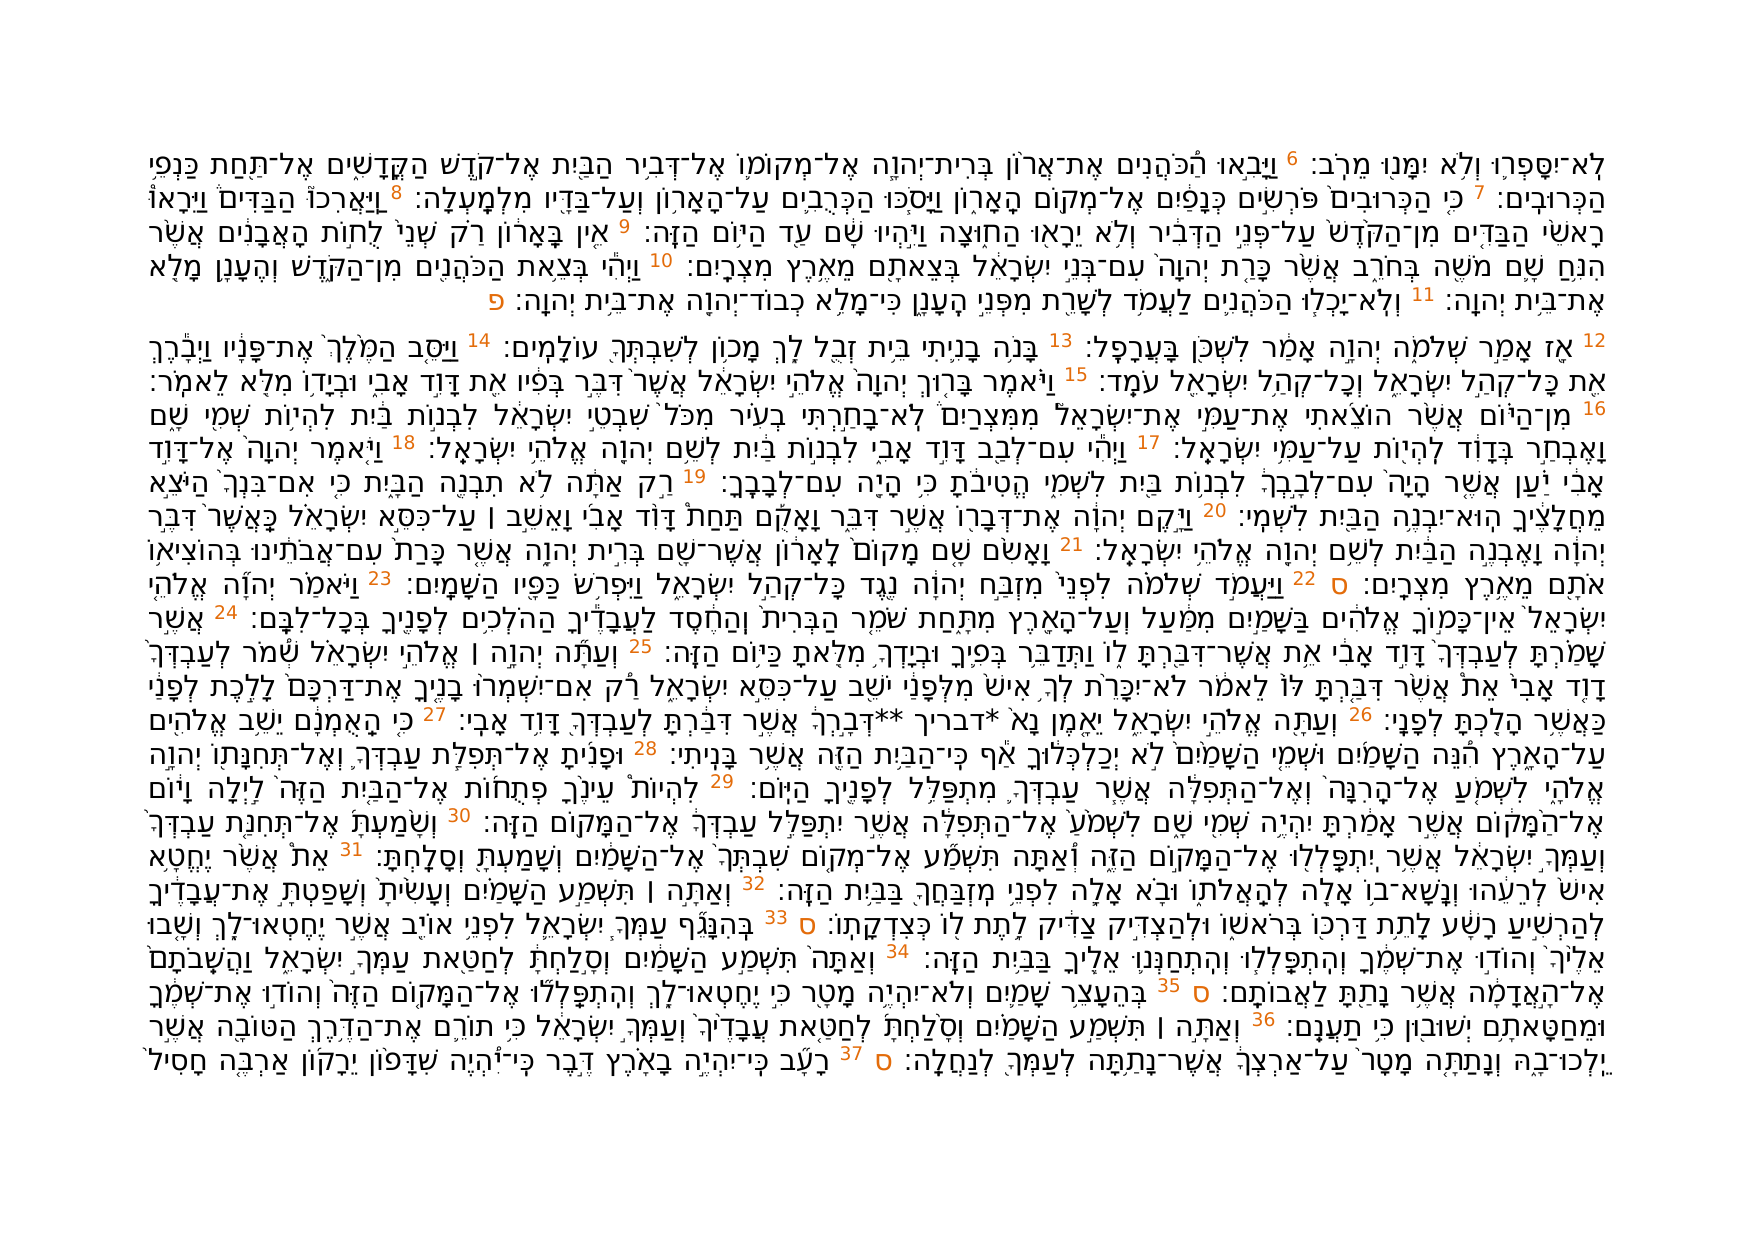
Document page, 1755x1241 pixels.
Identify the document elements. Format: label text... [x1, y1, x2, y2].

text 12 אָ֖ז אָמַ֣ר שְׁלֹמֹ֑ה יְהוָ֣ה אָמַ֔ר לִשְׁכֹּ֖ן בָּעֲרָפֶֽל׃ ‬‬‬‬13 בָּנֹ֥ה בָנִ֛יתִי בֵּ֥ית זְבֻ֖ל לָ֑ךְ מָכ֥וֹן לְשִׁבְתְּךָ֖ עוֹלָמִֽים׃ ‬‬‬‬14 וַיַּסֵּ֤ב הַמֶּ֙לֶךְ֙ אֶת־פָּנָ֔יו וַיְבָ֕רֶךְ אֵ֖ת כָּל־קְהַ֣ל יִשְׂרָאֵ֑ל וְכָל־קְהַ֥ל יִשְׂרָאֵ֖ל עֹמֵֽד׃ ‬‬‬‬15 וַיֹּ֗אמֶר בָּר֤וּךְ יְהוָה֙ אֱלֹהֵ֣י יִשְׂרָאֵ֔ל אֲשֶׁר֙ דִּבֶּ֣ר בְּפִ֔יו אֵ֖ת דָּוִ֣ד אָבִ֑י וּבְיָד֥וֹ מִלֵּ֖א לֵאמֹֽר׃ ‬‬‬‬16 מִן־הַיּ֗וֹם אֲשֶׁ֨ר הוֹצֵ֜אתִי אֶת־עַמִּ֣י אֶת־יִשְׂרָאֵל֮ מִמִּצְרַיִם֒ לֹֽא־בָחַ֣רְתִּי בְעִ֗יר מִכֹּל֙ שִׁבְטֵ֣י יִשְׂרָאֵ֔ל לִבְנ֣וֹת בַּ֔יִת לִהְי֥וֹת שְׁמִ֖י שָׁ֑ם וָאֶבְחַ֣ר בְּדָוִ֔ד לִֽהְי֖וֹת עַל־עַמִּ֥י יִשְׂרָאֵֽל׃ ‬‬‬‬17 וַיְהִ֕י עִם־לְבַ֖ב דָּוִ֣ד אָבִ֑י לִבְנ֣וֹת בַּ֔יִת לְשֵׁ֥ם יְהוָ֖ה אֱלֹהֵ֥י יִשְׂרָאֵֽל׃ ‬‬‬‬18 וַיֹּ֤אמֶר יְהוָה֙ אֶל־דָּוִ֣ד אָבִ֔י יַ֗עַן אֲשֶׁ֤ר הָיָה֙ עִם־לְבָ֣בְךָ֔ לִבְנ֥וֹת בַּ֖יִת לִשְׁמִ֑י הֱטִיבֹ֔תָ כִּ֥י הָיָ֖ה עִם־לְבָבֶֽךָ׃ ‬‬‬‬19 רַ֣ק אַתָּ֔ה לֹ֥א תִבְנֶ֖ה הַבָּ֑יִת כִּ֤י אִם־בִּנְךָ֙ הַיֹּצֵ֣א מֵחֲלָצֶ֔יךָ הֽוּא־יִבְנֶ֥ה הַבַּ֖יִת לִשְׁמִֽי׃ ‬‬‬‬20 וַיָּ֣קֶם יְהוָ֔ה אֶת־דְּבָר֖וֹ אֲשֶׁ֣ר דִּבֵּ֑ר וָאָקֻ֡ם תַּחַת֩ דָּוִ֨ד אָבִ֜י וָאֵשֵׁ֣ב ׀ עַל־כִּסֵּ֣א יִשְׂרָאֵ֗ל כַּֽאֲשֶׁר֙ דִּבֶּ֣ר יְהוָ֔ה וָאֶבְנֶ֣ה הַבַּ֔יִת לְשֵׁ֥ם יְהוָ֖ה אֱלֹהֵ֥י יִשְׂרָאֵֽל׃ ‬‬‬‬21 וָאָשִׂ֨ם שָׁ֤ם מָקוֹם֙ לָֽאָר֔וֹן אֲשֶׁר־שָׁ֖ם בְּרִ֣ית יְהוָ֑ה אֲשֶׁ֤ר כָּרַת֙ עִם־אֲבֹתֵ֔ינוּ בְּהוֹצִיא֥וֹ אֹתָ֖ם מֵאֶ֥רֶץ מִצְרָֽיִם׃ ס ‬‬‬‬22 וַיַּעֲמֹ֣ד שְׁלֹמֹ֗ה לִפְנֵי֙ מִזְבַּ֣ח יְהוָ֔ה נֶ֖גֶד כָּל־קְהַ֣ל יִשְׂרָאֵ֑ל וַיִּפְרֹ֥שׂ כַּפָּ֖יו הַשָּׁמָֽיִם׃ ‬‬‬‬23 וַיֹּאמַ֗ר יְהוָ֞ה אֱלֹהֵ֤י יִשְׂרָאֵל֙ אֵין־כָּמ֣וֹךָ אֱלֹהִ֔ים בַּשָּׁמַ֣יִם מִמַּ֔עַל וְעַל־הָאָ֖רֶץ מִתָּ֑חַת שֹׁמֵ֤ר הַבְּרִית֙ וְֽהַחֶ֔סֶד לַעֲבָדֶ֕יךָ הַהֹלְכִ֥ים לְפָנֶ֖יךָ בְּכָל־לִבָּֽם׃ ‬‬‬‬24 אֲשֶׁ֣ר שָׁמַ֗רְתָּ לְעַבְדְּךָ֙ דָּוִ֣ד אָבִ֔י אֵ֥ת אֲשֶׁר־דִּבַּ֖רְתָּ ל֑וֹ וַתְּדַבֵּ֥ר בְּפִ֛יךָ וּבְיָדְךָ֥ מִלֵּ֖אתָ כַּיּ֥וֹם הַזֶּֽה׃ ‬‬‬‬25 וְעַתָּ֞ה יְהוָ֣ה ׀ אֱלֹהֵ֣י יִשְׂרָאֵ֗ל שְׁ֠מֹר לְעַבְדְּךָ֨ דָוִ֤ד אָבִי֙ אֵת֩ אֲשֶׁ֨ר דִּבַּ֤רְתָּ לּוֹ֙ לֵאמֹ֔ר לֹא־יִכָּרֵ֨ת לְךָ֥ אִישׁ֙ מִלְּפָנַ֔י יֹשֵׁ֖ב עַל־כִּסֵּ֣א יִשְׂרָאֵ֑ל רַ֠ק אִם־יִשְׁמְר֨וּ בָנֶ֤יךָ אֶת־דַּרְכָּם֙ לָלֶ֣כֶת לְפָנַ֔י כַּאֲשֶׁ֥ר הָלַ֖כְתָּ לְפָנָֽי׃ ‬‬‬‬26 וְעַתָּ֖ה אֱלֹהֵ֣י יִשְׂרָאֵ֑ל יֵאָ֤מֶן נָא֙ *דבריך **דְּבָ֣רְךָ֔ אֲשֶׁ֣ר דִּבַּ֔רְתָּ לְעַבְדְּךָ֖ דָּוִ֥ד אָבִֽי׃ ‬‬‬‬27 כִּ֚י הַֽאֻמְנָ֔ם יֵשֵׁ֥ב אֱלֹהִ֖ים עַל־הָאָ֑רֶץ הִ֠נֵּה הַשָּׁמַ֜יִם וּשְׁמֵ֤י הַשָּׁמַ֙יִם֙ לֹ֣א יְכַלְכְּל֔וּךָ אַ֕ף כִּֽי־הַבַּ֥יִת הַזֶּ֖ה אֲשֶׁ֥ר בָּנִֽיתִי׃ ‬‬‬‬28 וּפָנִ֜יתָ אֶל־תְּפִלַּ֧ת עַבְדְּךָ֛ וְאֶל־תְּחִנָּת֖וֹ יְהוָ֣ה אֱלֹהָ֑י לִשְׁמֹ֤עַ אֶל־הָֽרִנָּה֙ וְאֶל־הַתְּפִלָּ֔ה אֲשֶׁ֧ר עַבְדְּךָ֛ מִתְפַּלֵּ֥ל לְפָנֶ֖יךָ הַיּֽוֹם׃ ‬‬‬‬29 לִהְיוֹת֩ עֵינֶ֨ךָ פְתֻח֜וֹת אֶל־הַבַּ֤יִת הַזֶּה֙ לַ֣יְלָה וָי֔וֹם אֶל־הַ֨מָּק֔וֹם אֲשֶׁ֣ר אָמַ֔רְתָּ יִהְיֶ֥ה שְׁמִ֖י שָׁ֑ם לִשְׁמֹ֙עַ֙ אֶל־הַתְּפִלָּ֔ה אֲשֶׁ֣ר יִתְפַּלֵּ֣ל עַבְדְּךָ֔ אֶל־הַמָּק֖וֹם הַזֶּֽה׃ ‬‬‬‬30 וְשָׁ֨מַעְתָּ֜ אֶל־תְּחִנַּ֤ת עַבְדְּךָ֙ וְעַמְּךָ֣ יִשְׂרָאֵ֔ל אֲשֶׁ֥ר יִֽתְפַּֽלְל֖וּ אֶל־הַמָּק֣וֹם הַזֶּ֑ה וְ֠אַתָּה תִּשְׁמַ֞ע אֶל־מְק֤וֹם שִׁבְתְּךָ֙ אֶל־הַשָּׁמַ֔יִם וְשָׁמַעְתָּ֖ וְסָלָֽחְתָּ׃ ‬‬‬‬31 אֵת֩ אֲשֶׁ֨ר יֶחֱטָ֥א אִישׁ֙ לְרֵעֵ֔הוּ וְנָֽשָׁא־ב֥וֹ אָלָ֖ה לְהַֽאֲלֹת֑וֹ וּבָ֗א אָלָ֛ה לִפְנֵ֥י מִֽזְבַּחֲךָ֖ בַּבַּ֥יִת הַזֶּֽה׃ ‬‬‬‬32 וְאַתָּ֣ה ׀ תִּשְׁמַ֣ע הַשָּׁמַ֗יִם וְעָשִׂ֙יתָ֙ וְשָׁפַטְתָּ֣ אֶת־עֲבָדֶ֔יךָ לְהַרְשִׁ֣יעַ רָשָׁ֔ע לָתֵ֥ת דַּרְכּ֖וֹ בְּרֹאשׁ֑וֹ וּלְהַצְדִּ֣יק צַדִּ֔יק לָ֥תֶת ל֖וֹ כְּצִדְקָתֽוֹ׃ ס ‬‬‬‬33 בְּֽהִנָּגֵ֞ף עַמְּךָ֧ יִשְׂרָאֵ֛ל לִפְנֵ֥י אוֹיֵ֖ב אֲשֶׁ֣ר יֶחֶטְאוּ־לָ֑ךְ וְשָׁ֤בוּ אֵלֶ֙יךָ֙ וְהוֹד֣וּ אֶת־שְׁמֶ֔ךָ וְהִֽתְפַּֽלְל֧וּ וְהִֽתְחַנְּנ֛וּ אֵלֶ֖יךָ בַּבַּ֥יִת הַזֶּֽה׃ ‬‬‬‬34 וְאַתָּה֙ תִּשְׁמַ֣ע הַשָּׁמַ֔יִם וְסָ֣לַחְתָּ֔ לְחַטַּ֖את עַמְּךָ֣ יִשְׂרָאֵ֑ל וַהֲשֵֽׁבֹתָם֙ אֶל־הָ֣אֲדָמָ֔ה אֲשֶׁ֥ר נָתַ֖תָּ לַאֲבוֹתָֽם׃ ס ‬‬‬‬35 בְּהֵעָצֵ֥ר שָׁמַ֛יִם וְלֹא־יִהְיֶ֥ה מָטָ֖ר כִּ֣י יֶחֶטְאוּ־לָ֑ךְ וְהִֽתְפַּֽלְל֞וּ אֶל־הַמָּק֤וֹם הַזֶּה֙ וְהוֹד֣וּ אֶת־שְׁמֶ֔ךָ וּמֵחַטָּאתָ֥ם יְשׁוּב֖וּן כִּ֥י תַעֲנֵֽם׃ ‬‬‬‬36 וְאַתָּ֣ה ׀ תִּשְׁמַ֣ע הַשָּׁמַ֗יִם וְסָ֨לַחְתָּ֜ לְחַטַּ֤את עֲבָדֶ֙יךָ֙ וְעַמְּךָ֣ יִשְׂרָאֵ֔ל כִּ֥י תוֹרֵ֛ם אֶת־הַדֶּ֥רֶךְ הַטּוֹבָ֖ה אֲשֶׁ֣ר יֽ͏ֵלְכוּ־בָ֑הּ וְנָתַתָּ֤ה מָטָר֙ עַל־אַרְצְךָ֔ אֲשֶׁר־נָתַ֥תָּה לְעַמְּךָ֖ לְנַחֲלָֽה׃ ס ‬‬‬‬37 רָעָ֞ב כִּֽי־יִהְיֶ֣ה בָאָ֗רֶץ דֶּ֣בֶר כִּֽי־יִ֠הְיֶה שִׁדָּפ֨וֹן יֵרָק֜וֹן אַרְבֶּ֤ה חָסִיל֙ כִּ֣י יִהְיֶ֔ה כִּ֧י יָֽצַר־ל֛וֹ אֹיְב֖וֹ בְּאֶ֣רֶץ שְׁעָרָ֑יו כָּל־נֶ֖גַע כָּֽל־מַחֲלָֽה׃ ‬‬‬‬38 כָּל־תְּפִלָּ֣ה כָל־תְּחִנָּ֗ה אֲשֶׁ֤ר תִֽהְיֶה֙ לְכָל־הָ֣אָדָ֔ם לְכֹ֖ל עַמְּךָ֣ יִשְׂרָאֵ֑ל אֲשֶׁ֣ר יֵדְע֗וּן אִ֚ישׁ נֶ֣גַע לְבָב֔וֹ וּפָרַ֥שׂ כַּפָּ֖יו אֶל־הַבַּ֥יִת הַזֶּֽה׃ ‬‬‬‬39 וְ֠אַתָּה תִּשְׁמַ֨ע הַשָּׁמַ֜יִם מְכ֤וֹן שִׁבְתֶּ֙ךָ֙ וְסָלַחְתָּ֣ וְעָשִׂ֔יתָ וְנָתַתָּ֤ לָאִישׁ֙ כְּכָל־דְּרָכָ֔יו אֲשֶׁ֥ר תֵּדַ֖ע אֶת־לְבָב֑וֹ כִּֽי־אַתָּ֤ה יָדַ֙עְתָּ֙ לְבַדְּךָ֔ אֶת־לְבַ֖ב כָּל־בְּנֵ֥י הָאָדָֽם׃ ‬‬‬‬40 לְמַ֙עַן֙ יִֽרָא֔וּךָ כָּל־הַ֨יָּמִ֔ים אֲשֶׁר־הֵ֥ם חַיִּ֖ים עַל־פְּנֵ֣י הָאֲדָמָ֑ה אֲשֶׁ֥ר נָתַ֖תָּה לַאֲבֹתֵֽינוּ׃ ‬‬‬‬41 וְגַם֙ אֶל־הַנָּכְרִ֔י אֲשֶׁ֛ר לֹא־מֵעַמְּךָ֥ יִשְׂרָאֵ֖ל ה֑וּא וּבָ֛א מֵאֶ֥רֶץ רְחוֹקָ֖ה לְמַ֥עַן שְׁמֶֽךָ׃ ‬‬‬‬42 כִּ֤י יִשְׁמְעוּן֙ אֶת־שִׁמְךָ֣ הַגָּד֔וֹל וְאֶת־יָֽדְךָ֙ הֽ͏ַחֲזָקָ֔ה וּֽזְרֹעֲךָ֖ הַנְּטוּיָ֑ה וּבָ֥א וְהִתְפַּלֵּ֖ל אֶל־הַבַּ֥יִת הַזֶּֽה׃ ‬‬‬‬43 אַתָּ֞ה תִּשְׁמַ֤ע הַשָּׁמַ֙יִם֙ מְכ֣וֹן שִׁבְתֶּ֔ךָ וְעָשִׂ֕יתָ כְּכֹ֛ל אֲשֶׁר־יִקְרָ֥א אֵלֶ֖יךָ הַנָּכְרִ֑י לְמַ֣עַן יֵדְעוּן֩ כָּל־עַמֵּ֨י הָאָ֜רֶץ אֶת־שְׁמֶ֗ךָ לְיִרְאָ֤ה אֹֽתְךָ֙ כְּעַמְּךָ֣ יִשְׂרָאֵ֔ל וְלָדַ֕עַת כִּי־שִׁמְךָ֣ נִקְרָ֔א עַל־הַבַּ֥יִת הַזֶּ֖ה אֲשֶׁ֥ר בָּנִֽיתִי׃ ‬‬‬‬44 כִּי־יֵצֵ֨א עַמְּךָ֤ לַמִּלְחָמָה֙ עַל־אֹ֣יְב֔וֹ בַּדֶּ֖רֶךְ אֲשֶׁ֣ר תִּשְׁלָחֵ֑ם וְהִתְפַּֽלְל֣וּ אֶל־יְהוָ֗ה דֶּ֤רֶךְ הָעִיר֙ אֲשֶׁ֣ר בָּחַ֣רְתָּ בָּ֔הּ וְהַבַּ֖יִת אֲשֶׁר־בָּנִ֥תִי לִשְׁמֶֽךָ׃ ‬‬‬‬45 וְשָׁמַעְתָּ֙ הַשָּׁמַ֔יִם אֶת־תְּפִלָּתָ֖ם וְאֶת־תְּחִנָּתָ֑ם וְעָשִׂ֖יתָ מִשְׁפָּטָֽם׃ ‬‬‬‬46 כִּ֣י יֶֽחֶטְאוּ־לָ֗ךְ כִּ֣י אֵ֤ין אָדָם֙ אֲשֶׁ֣ר לֹא־יֶחֱטָ֔א וְאָנַפְתָּ֣ בָ֔ם וּנְתַתָּ֖ם לִפְנֵ֣י אוֹיֵ֑ב וְשָׁב֤וּם שֹֽׁבֵיהֶם֙ אֶל־אֶ֣רֶץ הָאוֹיֵ֔ב רְחוֹקָ֖ה א֥וֹ קְרוֹבָֽה׃ ‬‬‬‬47 וְהֵשִׁ֙יבוּ֙ אֶל־לִבָּ֔ם בָּאָ֖רֶץ אֲשֶׁ֣ר נִשְׁבּוּ־שָׁ֑ם וְשָׁ֣בוּ ׀ וְהִֽתְחַנְּנ֣וּ אֵלֶ֗יךָ בְּאֶ֤רֶץ שֹֽׁבֵיהֶם֙ לֵאמֹ֔ר חָטָ֥אנוּ וְהֶעֱוִ֖ינוּ רָשָֽׁעְנוּ׃ ‬‬‬‬48 וְשָׁ֣בוּ אֵלֶ֗יךָ בְּכָל־לְבָבָם֙ וּבְכָל־נַפְשָׁ֔ם בְּאֶ֥רֶץ אֹיְבֵיהֶ֖ם אֲשֶׁר־שָׁב֣וּ אֹתָ֑ם וְהִֽתְפַּֽלְל֣וּ אֵלֶ֗יךָ דֶּ֤רֶךְ אַרְצָם֙ אֲשֶׁ֣ר נָתַ֣תָּה לַאֲבוֹתָ֔ם הָעִיר֙ אֲשֶׁ֣ר בָּחַ֔רְתָּ וְהַבַּ֖יִת אֲשֶׁר־*בנית **בָּנִ֥יתִי לִשְׁמֶֽךָ׃ ‬‬‬‬49 וְשָׁמַעְתָּ֤ הַשָּׁמַ֙יִם֙ מְכ֣וֹן שִׁבְתְּךָ֔ אֶת־תְּפִלָּתָ֖ם וְאֶת־תְּחִנָּתָ֑ם וְעָשִׂ֖יתָ מִשְׁפָּטָֽם׃ ‬‬‬‬50 וְסָלַחְתָּ֤ לְעַמְּךָ֙ אֲשֶׁ֣ר חָֽטְאוּ־לָ֔ךְ וּלְכָל־פִּשְׁעֵיהֶ֖ם אֲשֶׁ֣ר פָּשְׁעוּ־בָ֑ךְ וּנְתַתָּ֧ם לְרַחֲמִ֛ים לִפְנֵ֥י שֹׁבֵיהֶ֖ם וְרִֽחֲמֽוּם׃ ‬‬‬‬51 כִּֽי־עַמְּךָ֥ וְנַחֲלָתְךָ֖ הֵ֑ם אֲשֶׁ֤ר הוֹצֵ֙אתָ֙ מִמִּצְרַ֔יִם מִתּ֖וֹךְ כּ֥וּר הַבַּרְזֶֽל׃ ‬‬‬‬52 לִהְי֨וֹת עֵינֶ֤יךָ פְתֻחוֹת֙ אֶל־תְּחִנַּ֣ת עַבְדְּךָ֔ וְאֶל־תְּחִנַּ֖ת עַמְּךָ֣ יִשְׂרָאֵ֑ל לִשְׁמֹ֣עַ אֲלֵיהֶ֔ם בְּכֹ֖ל קָרְאָ֥ם אֵלֶֽיךָ׃ ‬‬‬‬53 כִּֽי־אַתָּ֞ה הִבְדַּלְתָּ֤ם לְךָ֙ לְֽנַחֲלָ֔ה מִכֹּ֖ל עַמֵּ֣י הָאָ֑רֶץ כַּאֲשֶׁ֨ר דִּבַּ֜רְתָּ בְּיַ֣ד ׀ מֹשֶׁ֣ה עַבְדֶּ֗ךָ בְּהוֹצִיאֲךָ֧ אֶת־אֲבֹתֵ֛ינוּ מִמִּצְרַ֖יִם אֲדֹנָ֥י יְהוִֽה׃ פ ‬‬‬‬‬‬‬‬‬‬‬‬‬‬‬‬‬‬‬‬‬‬‬‬‬‬‬‬‬‬‬‬‬‬‬‬‬‬‬‬‬‬‬‬‬‬ [148, 330, 1606, 1077]
text 1 אָ֣ז יַקְהֵ֣ל שְׁלֹמֹ֣ה אֶת־זִקְנֵ֣י יִשְׂרָאֵ֡ל אֶת־כָּל־רָאשֵׁ֣י הַמַּטּוֹת֩ נְשִׂיאֵ֨י הָאָב֜וֹת לִבְנֵ֧י יִשְׂרָאֵ֛ל אֶל־הַמֶּ֥לֶךְ שְׁלֹמֹ֖ה יְרוּשָׁלָ֑͏ִם לְֽהַעֲל֞וֹת אֶת־אֲר֧וֹן בְּרִית־יְהוָ֛ה מֵעִ֥יר דָּוִ֖ד הִ֥יא צִיּֽוֹן׃ 2 וַיִּקָּ֨הֲל֜וּ אֶל־הַמֶּ֤לֶךְ שְׁלֹמֹה֙ כָּל־אִ֣ישׁ יִשְׂרָאֵ֔ל בְּיֶ֥רַח הָאֵֽתָנִ֖ים בֶּחָ֑ג ה֖וּא הַחֹ֥דֶשׁ הַשְּׁבִיעִֽי׃ ‬‬‬‬3 וַיָּבֹ֕אוּ כֹּ֖ל זִקְנֵ֣י יִשְׂרָאֵ֑ל וַיִּשְׂא֥וּ הַכֹּהֲנִ֖ים אֶת־הָאָרֽוֹן׃ ‬‬‬‬4 וַֽיַּעֲל֞וּ אֶת־אֲר֤וֹן יְהוָה֙ וְאֶת־אֹ֣הֶל מוֹעֵ֔ד וְאֶֽת־כָּל־כְּלֵ֥י הַקֹּ֖דֶשׁ אֲשֶׁ֣ר בָּאֹ֑הֶל וַיַּעֲל֣וּ אֹתָ֔ם הַכֹּהֲנִ֖ים וְהַלְוִיִּֽם׃ ‬‬‬‬5 וְהַמֶּ֣לֶךְ שְׁלֹמֹ֗ה וְכָל־עֲדַ֤ת יִשְׂרָאֵל֙ הַנּוֹעָדִ֣ים עָלָ֔יו אִתּ֖וֹ לִפְנֵ֣י הָֽאָר֑וֹן מְזַבְּחִים֙ צֹ֣אן וּבָקָ֔ר אֲשֶׁ֧ר לֹֽא־יִסָּפְר֛וּ וְלֹ֥א יִמָּנ֖וּ מֵרֹֽב׃ ‬‬‬‬6 וַיָּבִ֣אוּ הַ֠כֹּהֲנִים אֶת־אֲר֨וֹן בְּרִית־יְהוָ֧ה אֶל־מְקוֹמ֛וֹ אֶל־דְּבִ֥יר הַבַּ֖יִת אֶל־קֹ֣דֶשׁ הַקֳּדָשִׁ֑ים אֶל־תַּ֖חַת כַּנְפֵ֥י הַכְּרוּבִֽים׃ ‬‬‬‬7 כִּ֤י הַכְּרוּבִים֙ פֹּרְשִׂ֣ים כְּנָפַ֔יִם אֶל־מְק֖וֹם הָֽאָר֑וֹן וַיָּסֹ֧כּוּ הַכְּרֻבִ֛ים עַל־הָאָר֥וֹן וְעַל־בַּדָּ֖יו מִלְמָֽעְלָה׃ ‬‬‬‬8 וֽ͏ַיַּאֲרִכוּ֮ הַבַּדִּים֒ וַיֵּרָאוּ֩ רָאשֵׁ֨י הַבַּדִּ֤ים מִן־הַקֹּ֙דֶשׁ֙ עַל־פְּנֵ֣י הַדְּבִ֔יר וְלֹ֥א יֵרָא֖וּ הַח֑וּצָה וַיִּ֣הְיוּ שָׁ֔ם עַ֖ד הַיּ֥וֹם הַזֶּֽה׃ ‬‬‬‬9 אֵ֚ין בָּֽאָר֔וֹן רַ֗ק שְׁנֵי֙ לֻח֣וֹת הָאֲבָנִ֔ים אֲשֶׁ֨ר הִנִּ֥חַ שָׁ֛ם מֹשֶׁ֖ה בְּחֹרֵ֑ב אֲשֶׁ֨ר כָּרַ֤ת יְהוָה֙ עִם־בְּנֵ֣י יִשְׂרָאֵ֔ל בְּצֵאתָ֖ם מֵאֶ֥רֶץ מִצְרָֽיִם׃ ‬‬‬‬10 וַיְהִ֕י בְּצֵ֥את הַכֹּהֲנִ֖ים מִן־הַקֹּ֑דֶשׁ וְהֶעָנָ֥ן מָלֵ֖א אֶת־בֵּ֥ית יְהוָֽה׃ ‬‬‬‬11 וְלֹֽא־יָכְל֧וּ הַכֹּהֲנִ֛ים לַעֲמֹ֥ד לְשָׁרֵ֖ת מִפְּנֵ֣י הֶֽעָנָ֑ן כִּי־מָלֵ֥א כְבוֹד־יְהוָ֖ה אֶת־בֵּ֥ית יְהוָֽה׃ פ ‬‬‬‬‬‬‬‬‬‬‬‬‬‬ [148, 148, 1606, 317]
